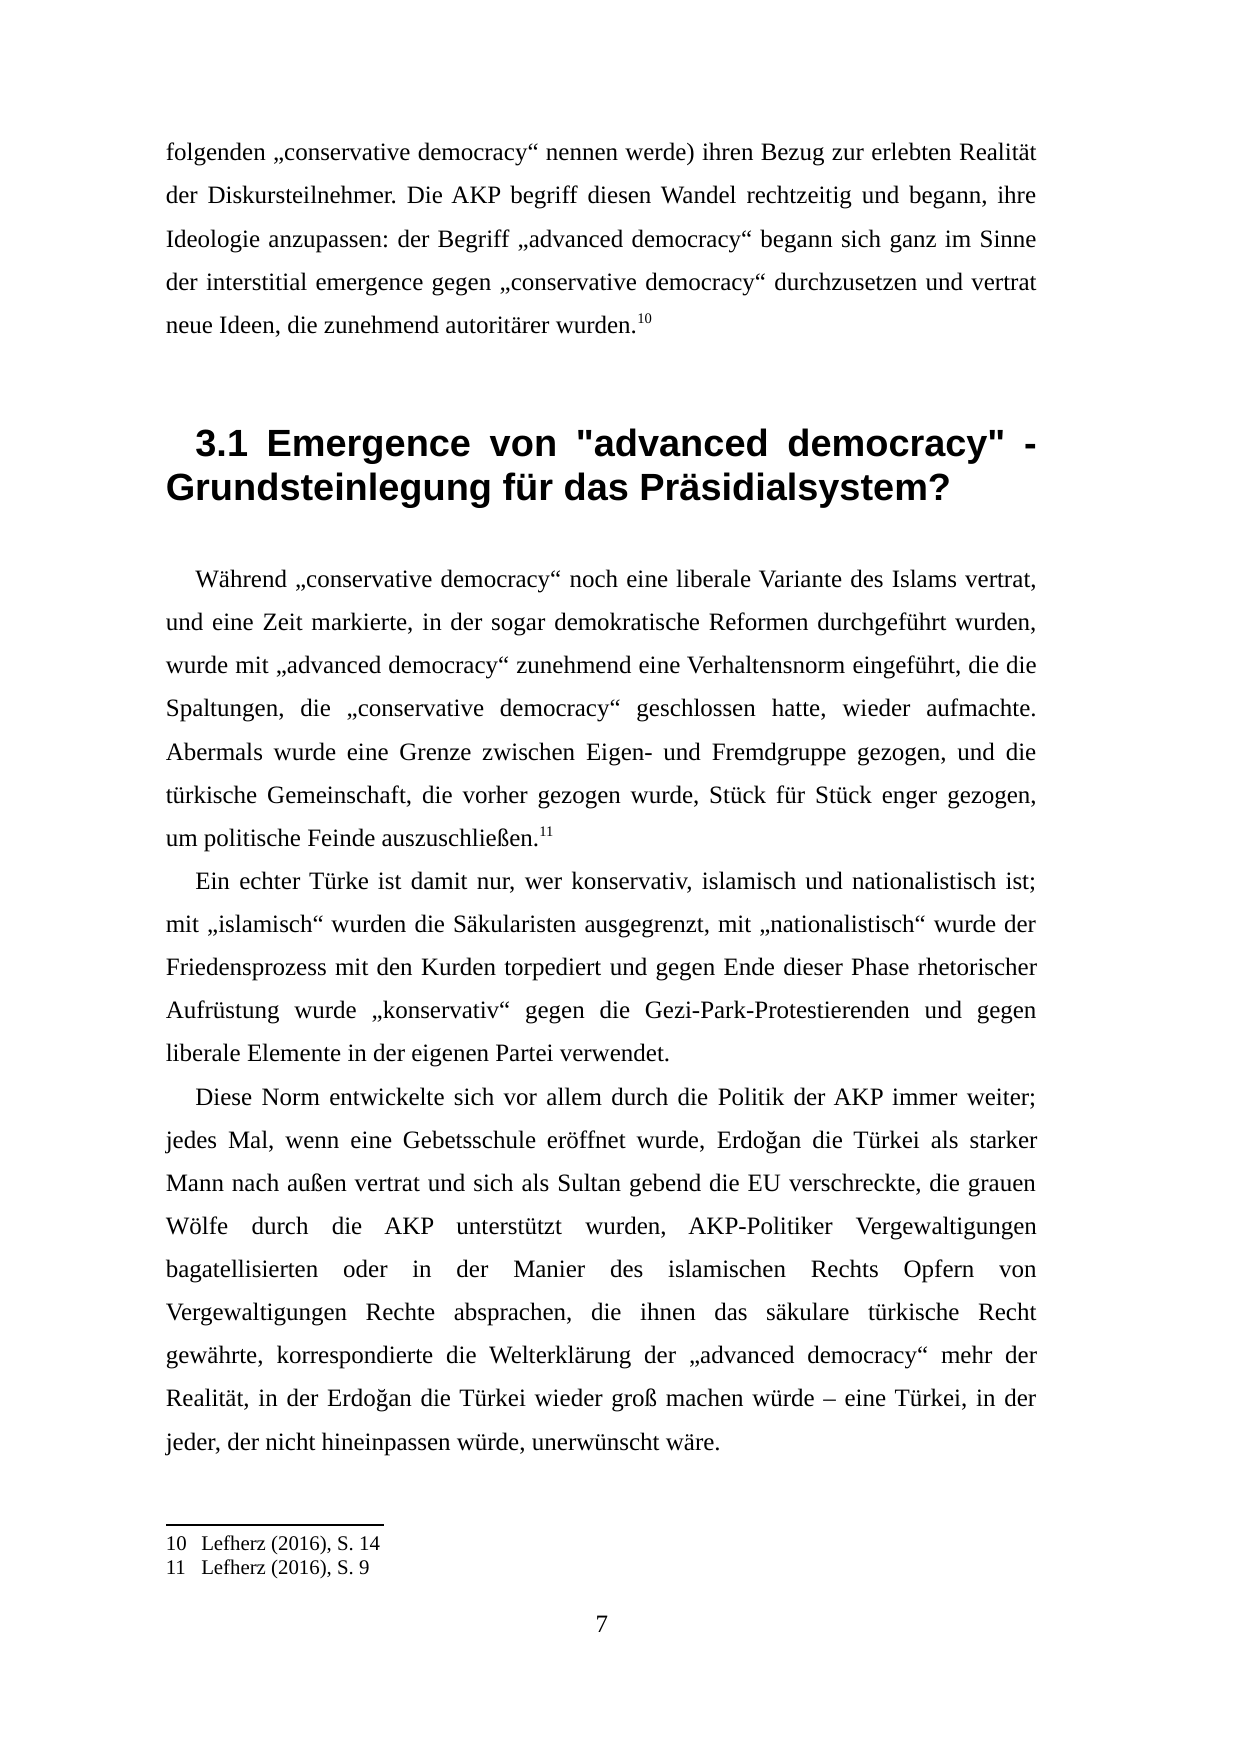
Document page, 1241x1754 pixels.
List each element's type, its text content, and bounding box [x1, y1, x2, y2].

text Diese Norm entwickelte sich vor allem durch die Politik der AKP immer weiter; jedes Mal, wenn eine Gebetsschule eröffnet wurde, Erdoğan die Türkei als starker Mann nach außen vertrat und sich als Sultan gebend die EU verschreckte, die grauen Wölfe durch die AKP unterstützt wurden, AKP-Politiker Vergewaltigungen bagatellisierten oder in der Manier des islamischen Rechts Opfern von Vergewaltigungen Rechte absprachen, die ihnen das säkulare türkische Recht gewährte, korrespondierte die Welterklärung der „advanced democracy“ mehr der Realität, in der Erdoğan die Türkei wieder groß machen würde – eine Türkei, in der jeder, der nicht hineinpassen würde, unerwünscht wäre. [166, 1082, 1037, 1455]
text folgenden „conservative democracy“ nennen werde) ihren Bezug zur erlebten Realität der Diskursteilnehmer. Die AKP begriff diesen Wandel rechtzeitig und begann, ihre Ideologie anzupassen: der Begriff „advanced democracy“ begann sich ganz im Sinne der interstitial emergence gegen „conservative democracy“ durchzusetzen und vertrat neue Ideen, die zunehmend autoritärer wurden. [166, 137, 1037, 339]
subtitle 3.1 Emergence von "advanced democracy" - Grundsteinlegung für das Präsidialsystem? [166, 421, 1037, 508]
text Lefherz (2016), S. 9 [166, 1555, 1037, 1579]
text Lefherz (2016), S. 14 [166, 1531, 1037, 1555]
text Während „conservative democracy“ noch eine liberale Variante des Islams vertrat, und eine Zeit markierte, in der sogar demokratische Reformen durchgeführt wurden, wurde mit „advanced democracy“ zunehmend eine Verhaltensnorm eingeführt, die die Spaltungen, die „conservative democracy“ geschlossen hatte, wieder aufmachte. Abermals wurde eine Grenze zwischen Eigen- und Fremdgruppe gezogen, und die türkische Gemeinschaft, die vorher gezogen wurde, Stück für Stück enger gezogen, um politische Feinde auszuschließen. [166, 564, 1037, 852]
text Ein echter Türke ist damit nur, wer konservativ, islamisch und nationalistisch ist; mit „islamisch“ wurden die Säkularisten ausgegrenzt, mit „nationalistisch“ wurde der Friedensprozess mit den Kurden torpediert und gegen Ende dieser Phase rhetorischer Aufrüstung wurde „konservativ“ gegen die Gezi-Park-Protestierenden und gegen liberale Elemente in der eigenen Partei verwendet. [166, 866, 1037, 1067]
